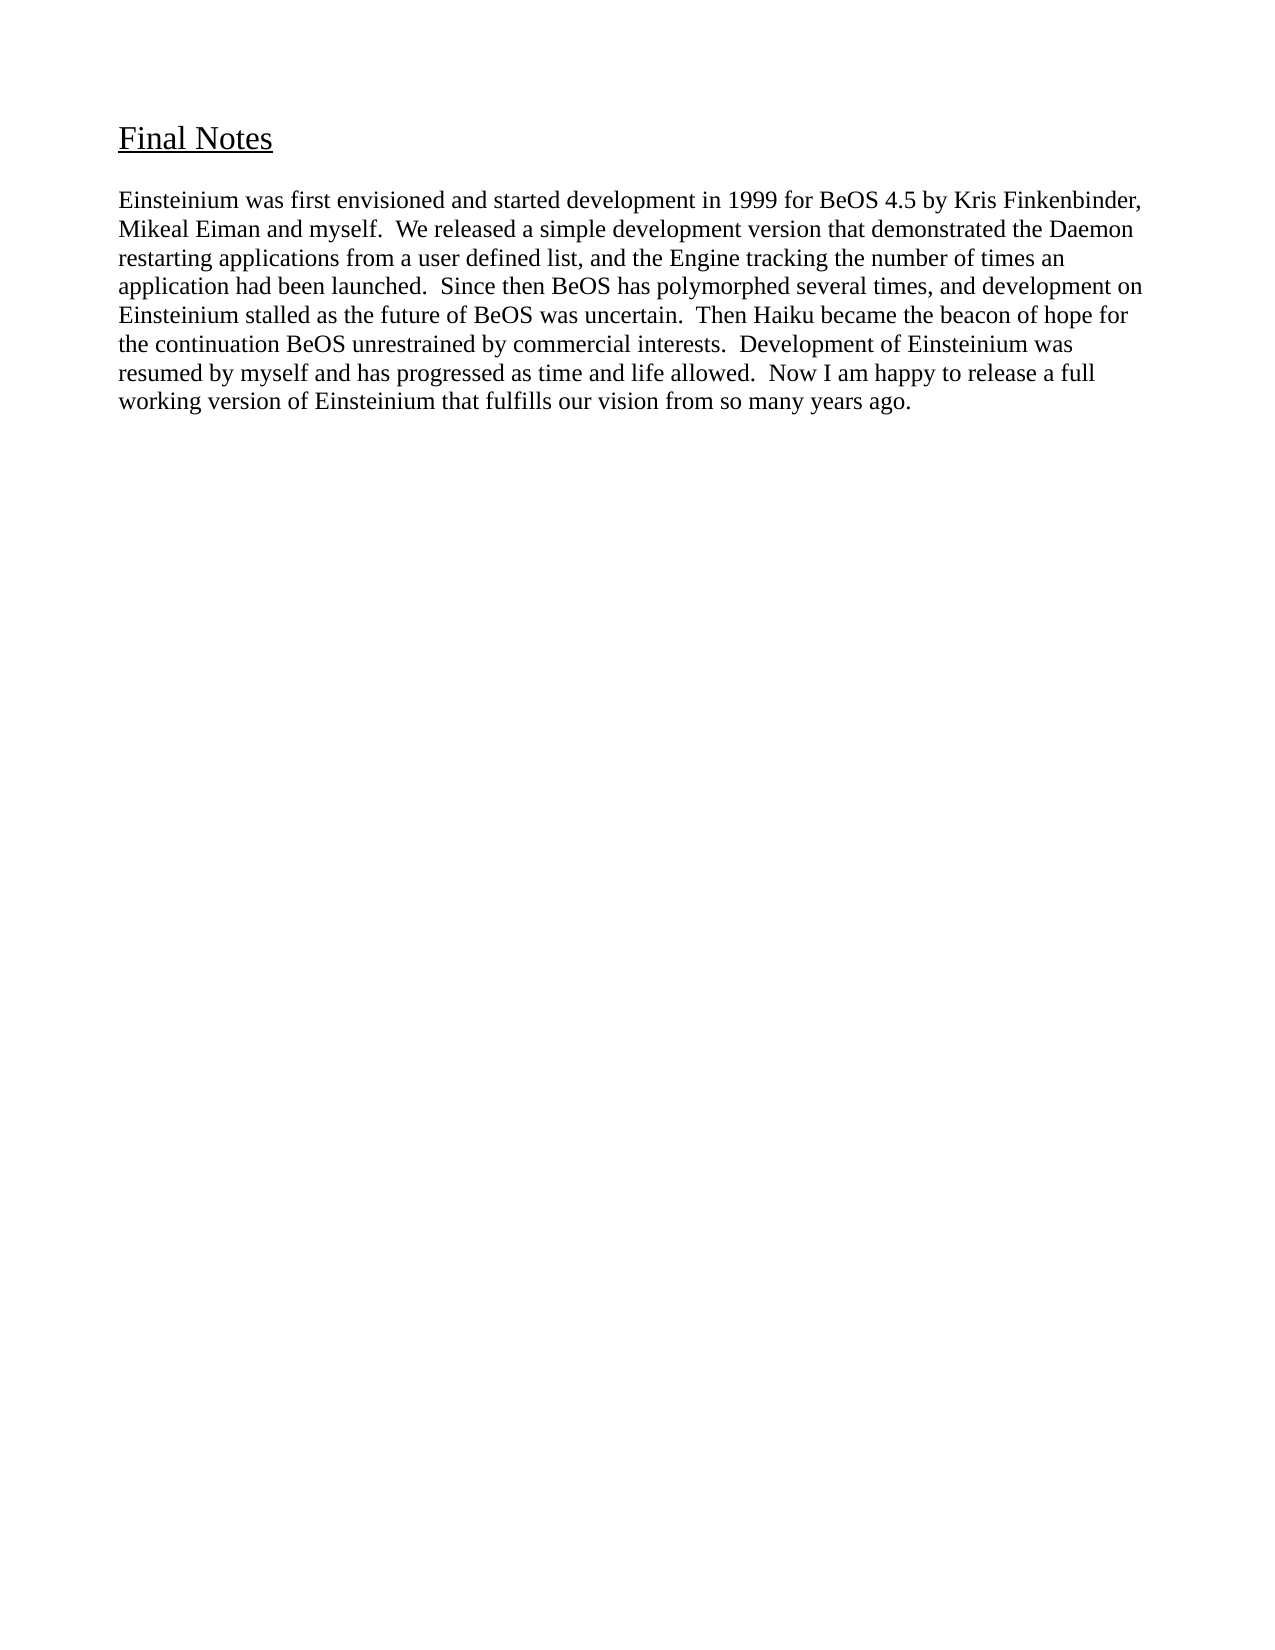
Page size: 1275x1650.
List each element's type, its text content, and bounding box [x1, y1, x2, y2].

text Einsteinium was first envisioned and started development in 1999 for BeOS 4.5 by Kris Finkenbinder, Mikeal Eiman and myself. We released a simple development version that demonstrated the Daemon restarting applications from a user defined list, and the Engine tracking the number of times an application had been launched. Since then BeOS has polymorphed several times, and development on Einsteinium stalled as the future of BeOS was uncertain. Then Haiku became the beacon of hope for the continuation BeOS unrestrained by commercial interests. Development of Einsteinium was resumed by myself and has progressed as time and life allowed. Now I am happy to release a full working version of Einsteinium that fulfills our vision from so many years ago. [118, 185, 1157, 415]
text Final Notes [118, 118, 1157, 156]
